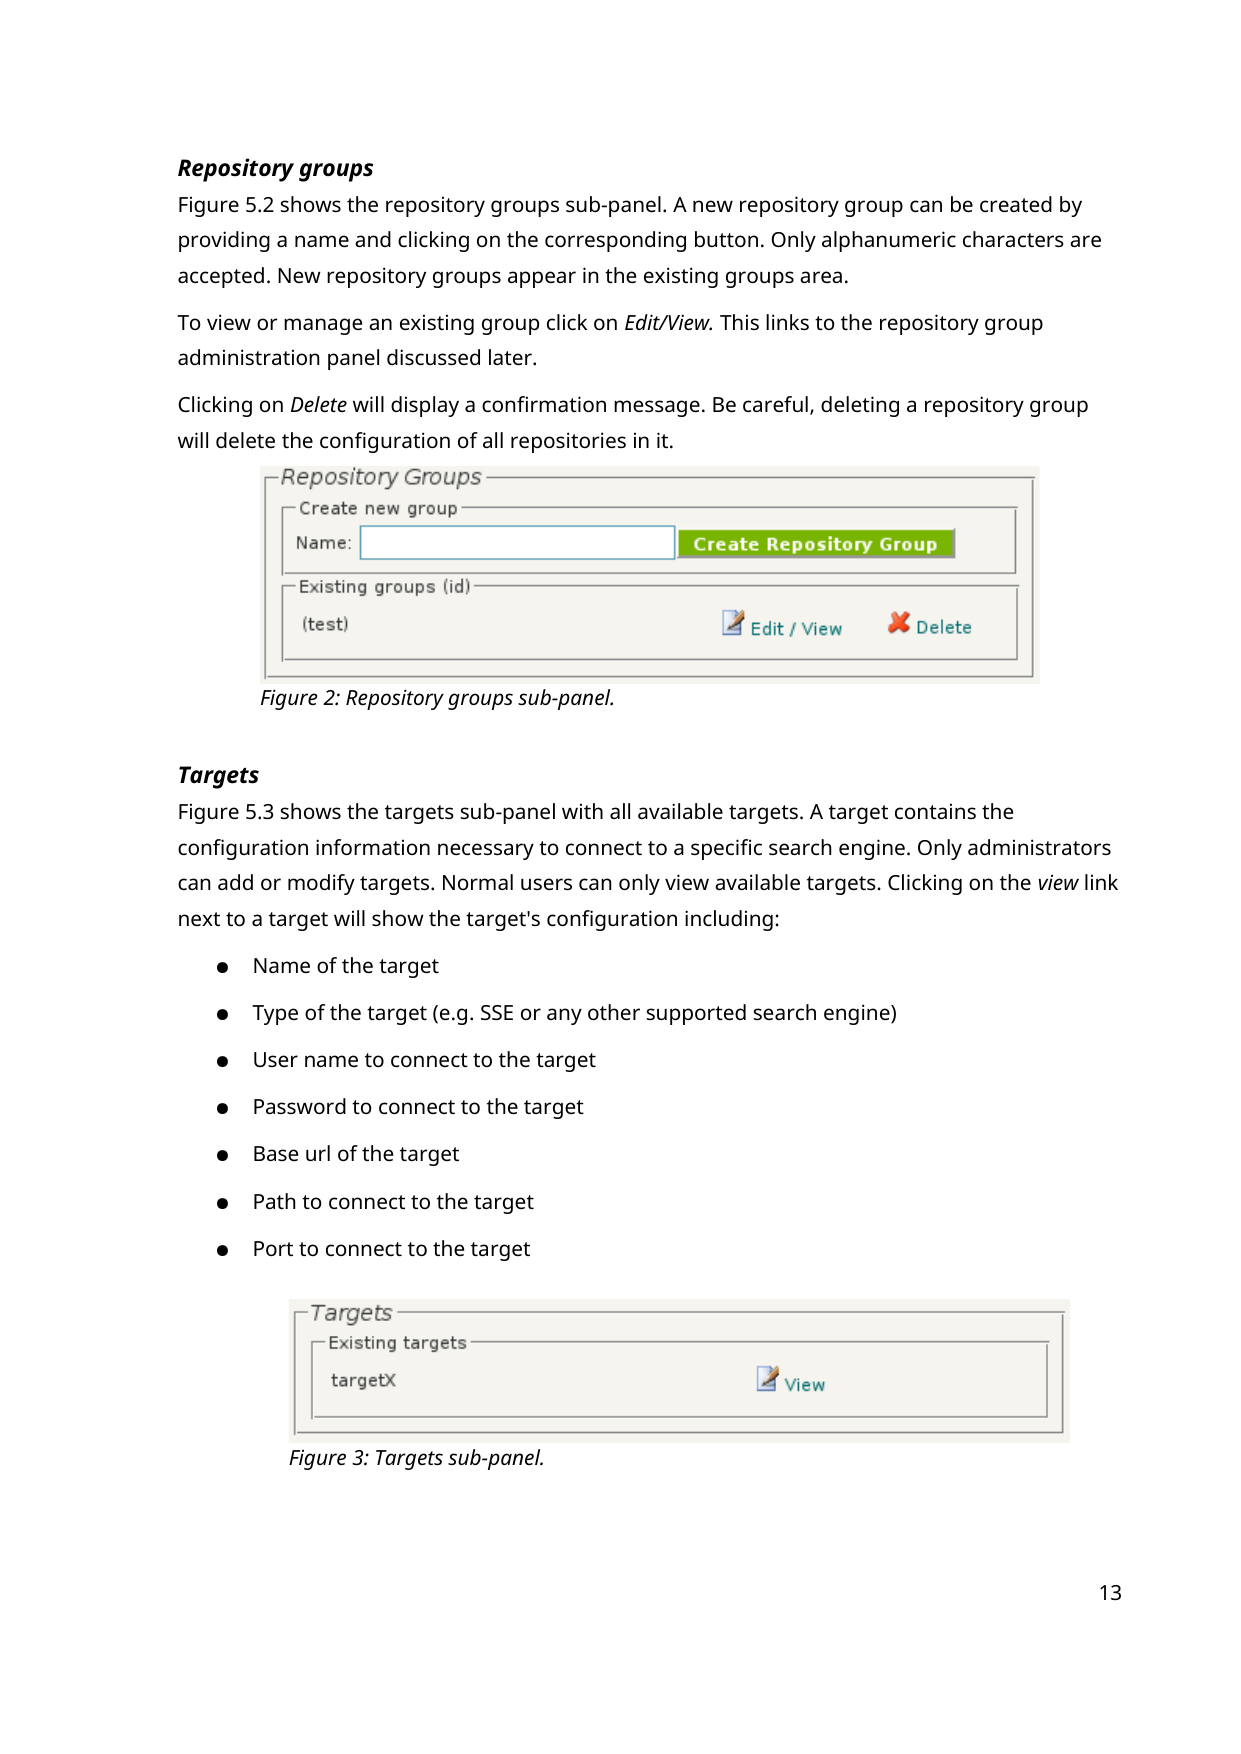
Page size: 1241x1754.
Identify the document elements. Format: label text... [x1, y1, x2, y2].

subtitle Targets [177, 755, 1122, 790]
text To view or manage an existing group click on Edit/View. This links to the repository group administration panel discussed later. [177, 301, 1122, 372]
text Figure 2: Repository groups sub-panel. [260, 684, 1039, 712]
list Path to connect to the target [215, 1180, 1122, 1215]
list Password to connect to the target [215, 1085, 1122, 1121]
picture [260, 466, 1040, 684]
picture [288, 1299, 1070, 1443]
text Figure 3: Targets sub-panel. [288, 1443, 1070, 1471]
list Port to connect to the target [215, 1227, 1122, 1262]
text Figure 5.3 shows the targets sub-panel with all available targets. A target contains the configuration information necessary to connect to a specific search engine. Only administrators can add or modify targets. Normal users can only view available targets. Clicking on the view link next to a target will show the target's configuration including: [177, 790, 1122, 932]
subtitle Repository groups [177, 148, 1122, 183]
list Base url of the target [215, 1133, 1122, 1168]
list User name to connect to the target [215, 1038, 1122, 1074]
text Figure 5.2 shows the repository groups sub-panel. A new repository group can be created by providing a name and clicking on the corresponding button. Only alphanumeric characters are accepted. New repository groups appear in the existing groups area. [177, 183, 1122, 289]
list Name of the target [215, 944, 1122, 979]
list Type of the target (e.g. SSE or any other supported search engine) [215, 991, 1122, 1026]
text Clicking on Delete will display a confirmation message. Be careful, deleting a repository group will delete the configuration of all repositories in it. [177, 384, 1122, 454]
